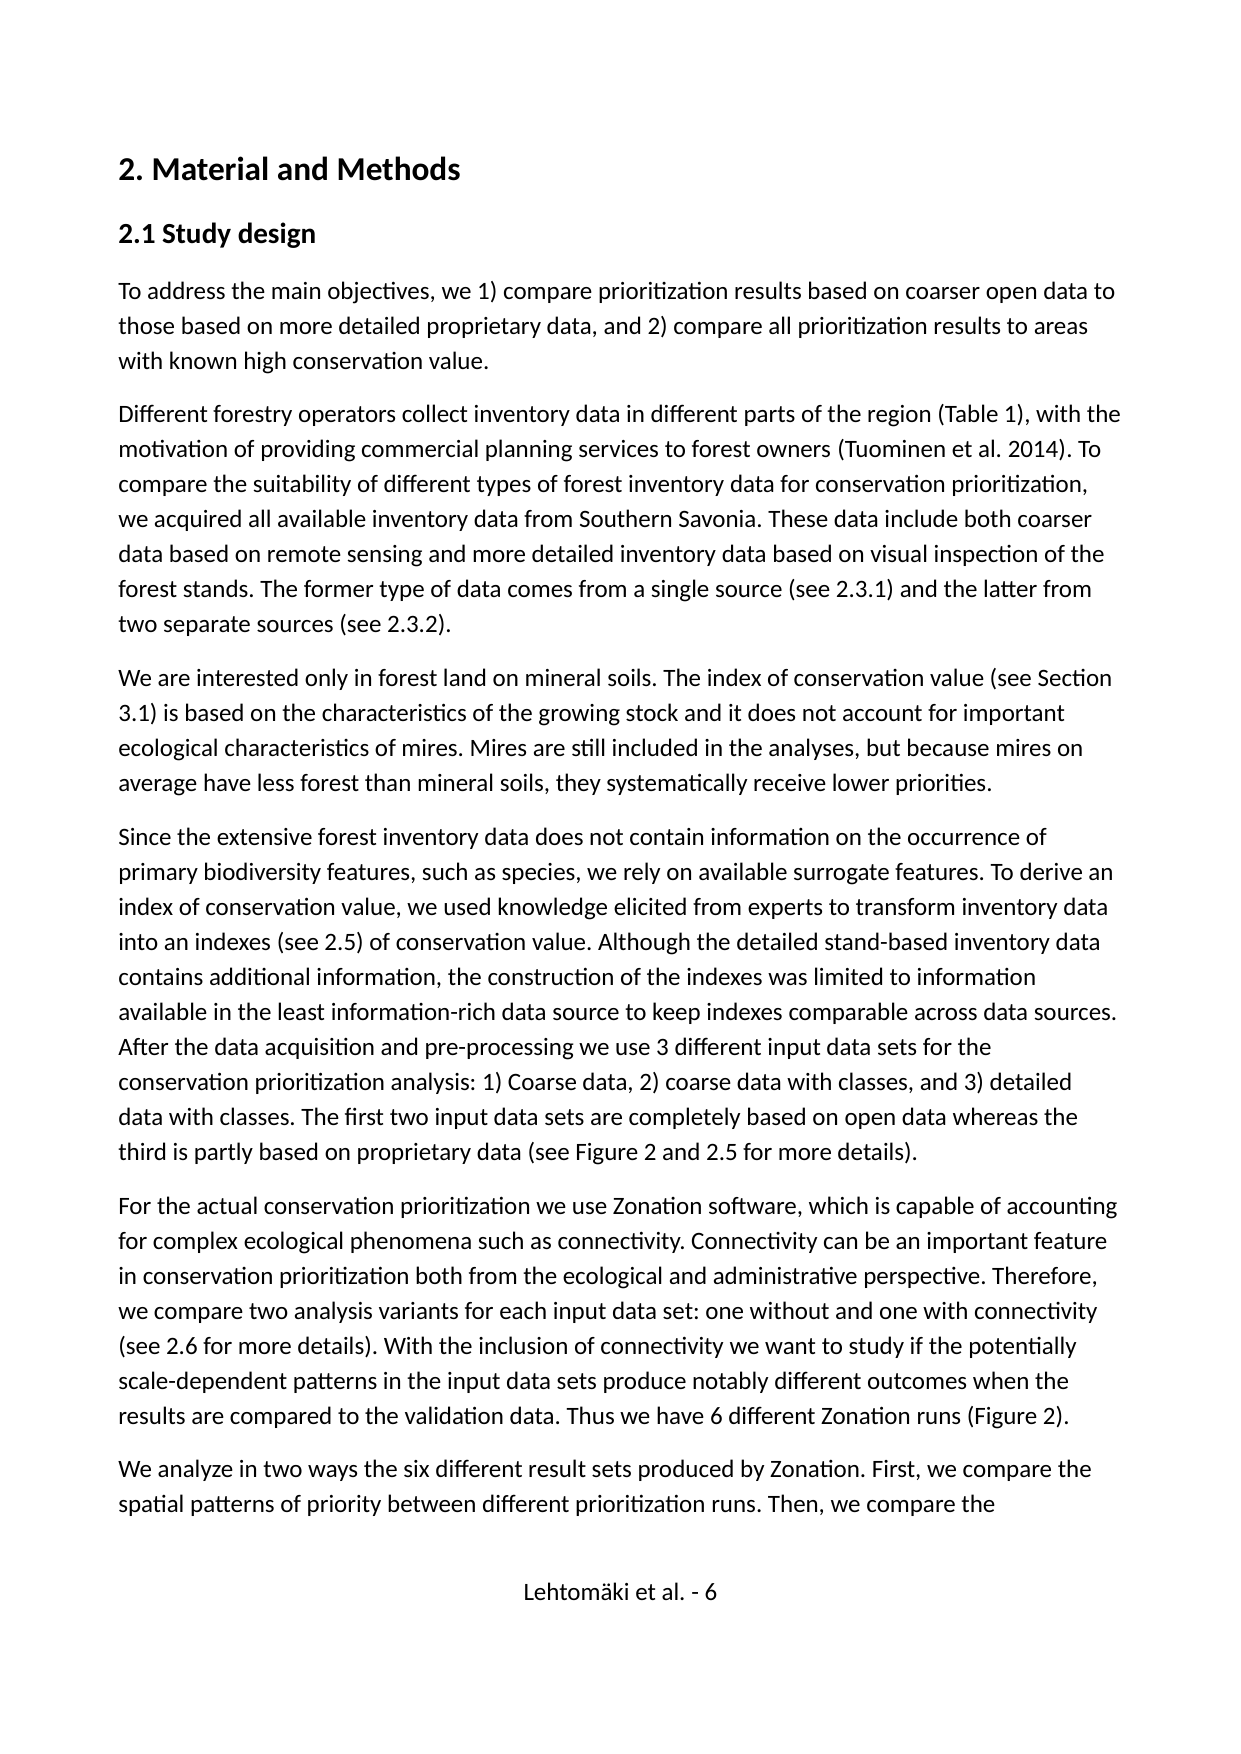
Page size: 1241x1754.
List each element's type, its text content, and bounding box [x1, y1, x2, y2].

text Since the extensive forest inventory data does not contain information on the occurrence of primary biodiversity features, such as species, we rely on available surrogate features. To derive an index of conservation value, we used knowledge elicited from experts to transform inventory data into an indexes (see 2.5) of conservation value. Although the detailed stand-based inventory data contains additional information, the construction of the indexes was limited to information available in the least information-rich data source to keep indexes comparable across data sources. After the data acquisition and pre-processing we use 3 different input data sets for the conservation prioritization analysis: 1) Coarse data, 2) coarse data with classes, and 3) detailed data with classes. The first two input data sets are completely based on open data whereas the third is partly based on proprietary data (see Figure 2 and 2.5 for more details). [118, 821, 1122, 1167]
text We analyze in two ways the six different result sets produced by Zonation. First, we compare the spatial patterns of priority between different prioritization runs. Then, we compare the [118, 1454, 1122, 1519]
subtitle 2. Material and Methods [118, 148, 1122, 188]
text Different forestry operators collect inventory data in different parts of the region (Table 1), with the motivation of providing commercial planning services to forest owners (Tuominen et al. 2014)⁠. To compare the suitability of different types of forest inventory data for conservation prioritization, we acquired all available inventory data from Southern Savonia. These data include both coarser data based on remote sensing and more detailed inventory data based on visual inspection of the forest stands. The former type of data comes from a single source (see 2.3.1) and the latter from two separate sources (see 2.3.2). [118, 399, 1122, 639]
text To address the main objectives, we 1) compare prioritization results based on coarser open data to those based on more detailed proprietary data, and 2) compare all prioritization results to areas with known high conservation value. [118, 275, 1122, 375]
subtitle 2.1 Study design [118, 215, 1122, 251]
text For the actual conservation prioritization we use Zonation software, which is capable of accounting for complex ecological phenomena such as connectivity. Connectivity can be an important feature in conservation prioritization both from the ecological and administrative perspective. Therefore, we compare two analysis variants for each input data set: one without and one with connectivity (see 2.6 for more details). With the inclusion of connectivity we want to study if the potentially scale-dependent patterns in the input data sets produce notably different outcomes when the results are compared to the validation data. Thus we have 6 different Zonation runs (Figure 2). [118, 1190, 1122, 1430]
text We are interested only in forest land on mineral soils. The index of conservation value (see Section 3.1) is based on the characteristics of the growing stock and it does not account for important ecological characteristics of mires. Mires are still included in the analyses, but because mires on average have less forest than mineral soils, they systematically receive lower priorities. [118, 662, 1122, 798]
